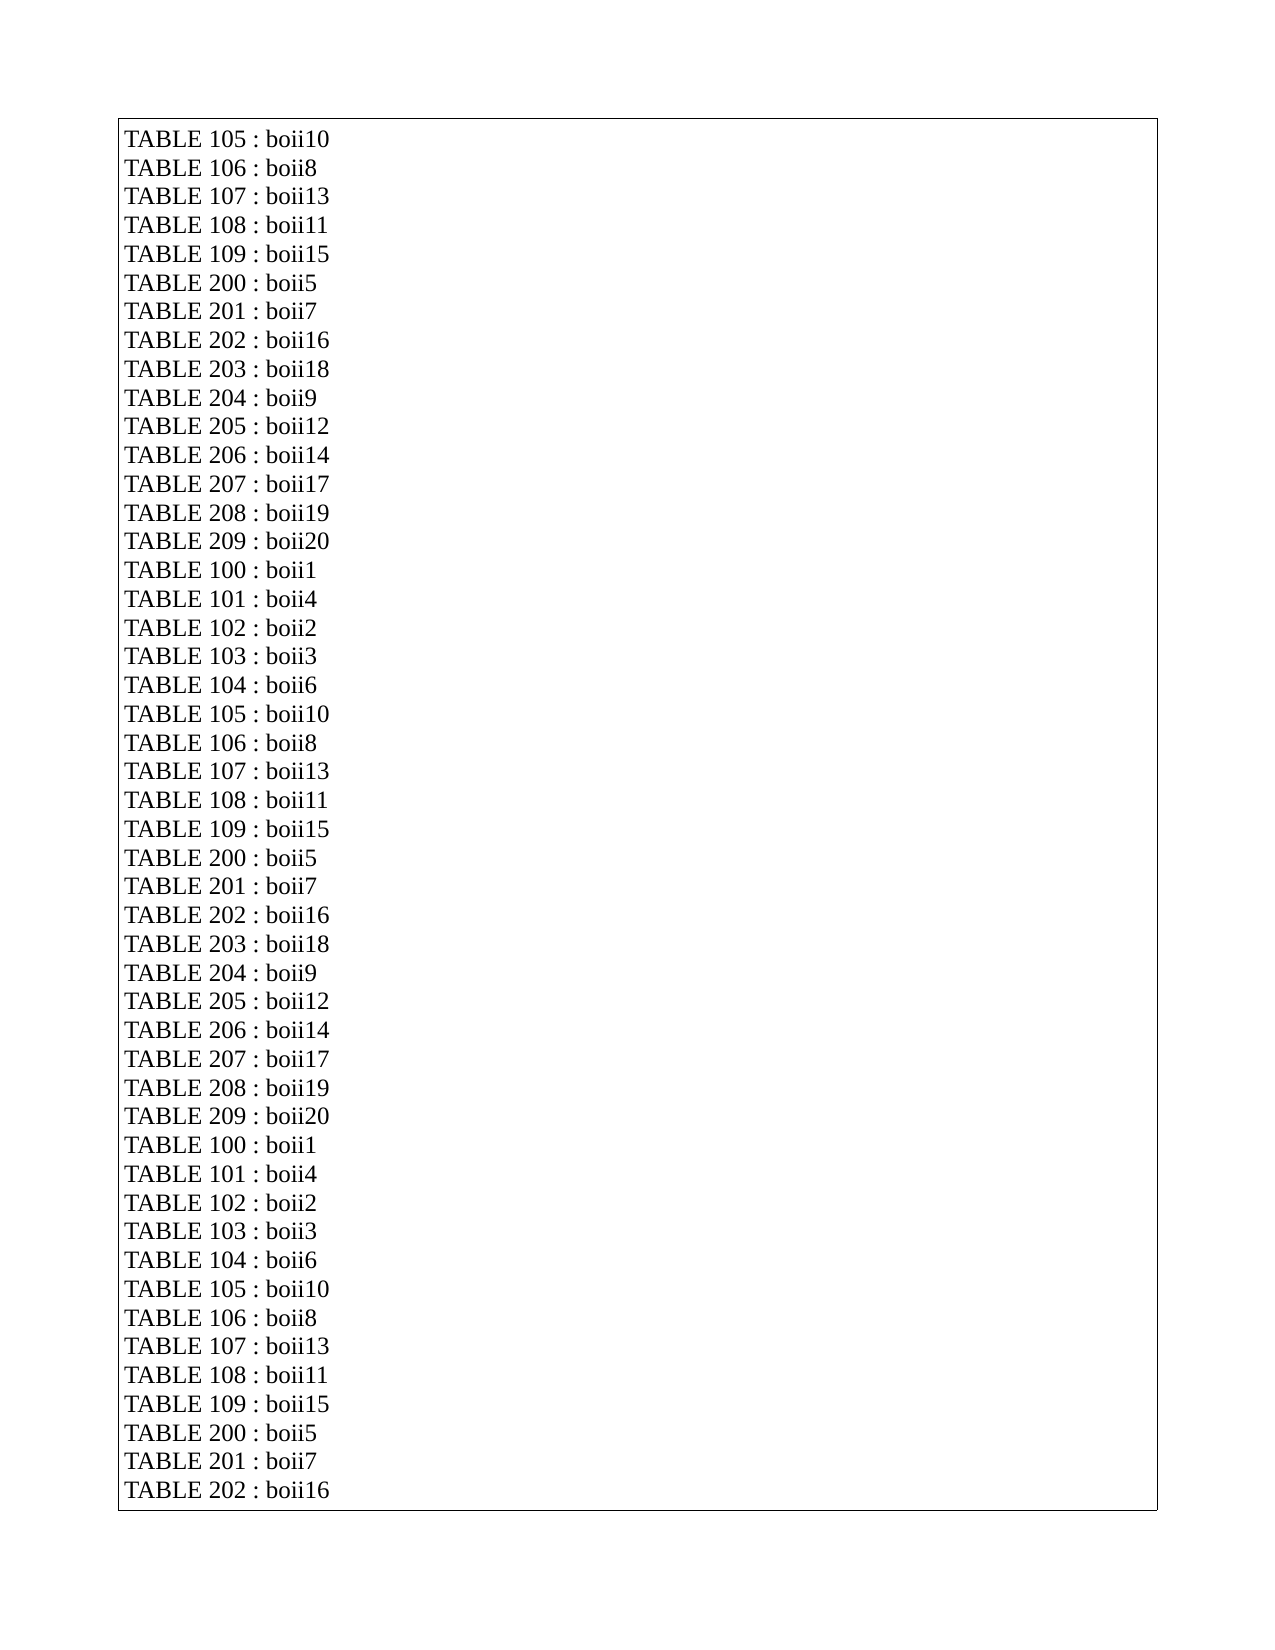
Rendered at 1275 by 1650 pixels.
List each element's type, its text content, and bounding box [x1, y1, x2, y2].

table_header TABLE 105 : boii10 TABLE 106 : boii8 TABLE 107 : boii13 TABLE 108 : boii11 TABLE 109 : boii15 TABLE 200 : boii5 TABLE 201 : boii7 TABLE 202 : boii16 TABLE 203 : boii18 TABLE 204 : boii9 TABLE 205 : boii12 TABLE 206 : boii14 TABLE 207 : boii17 TABLE 208 : boii19 TABLE 209 : boii20 TABLE 100 : boii1 TABLE 101 : boii4 TABLE 102 : boii2 TABLE 103 : boii3 TABLE 104 : boii6 TABLE 105 : boii10 TABLE 106 : boii8 TABLE 107 : boii13 TABLE 108 : boii11 TABLE 109 : boii15 TABLE 200 : boii5 TABLE 201 : boii7 TABLE 202 : boii16 TABLE 203 : boii18 TABLE 204 : boii9 TABLE 205 : boii12 TABLE 206 : boii14 TABLE 207 : boii17 TABLE 208 : boii19 TABLE 209 : boii20 TABLE 100 : boii1 TABLE 101 : boii4 TABLE 102 : boii2 TABLE 103 : boii3 TABLE 104 : boii6 TABLE 105 : boii10 TABLE 106 : boii8 TABLE 107 : boii13 TABLE 108 : boii11 TABLE 109 : boii15 TABLE 200 : boii5 TABLE 201 : boii7 TABLE 202 : boii16 [119, 119, 1157, 1510]
